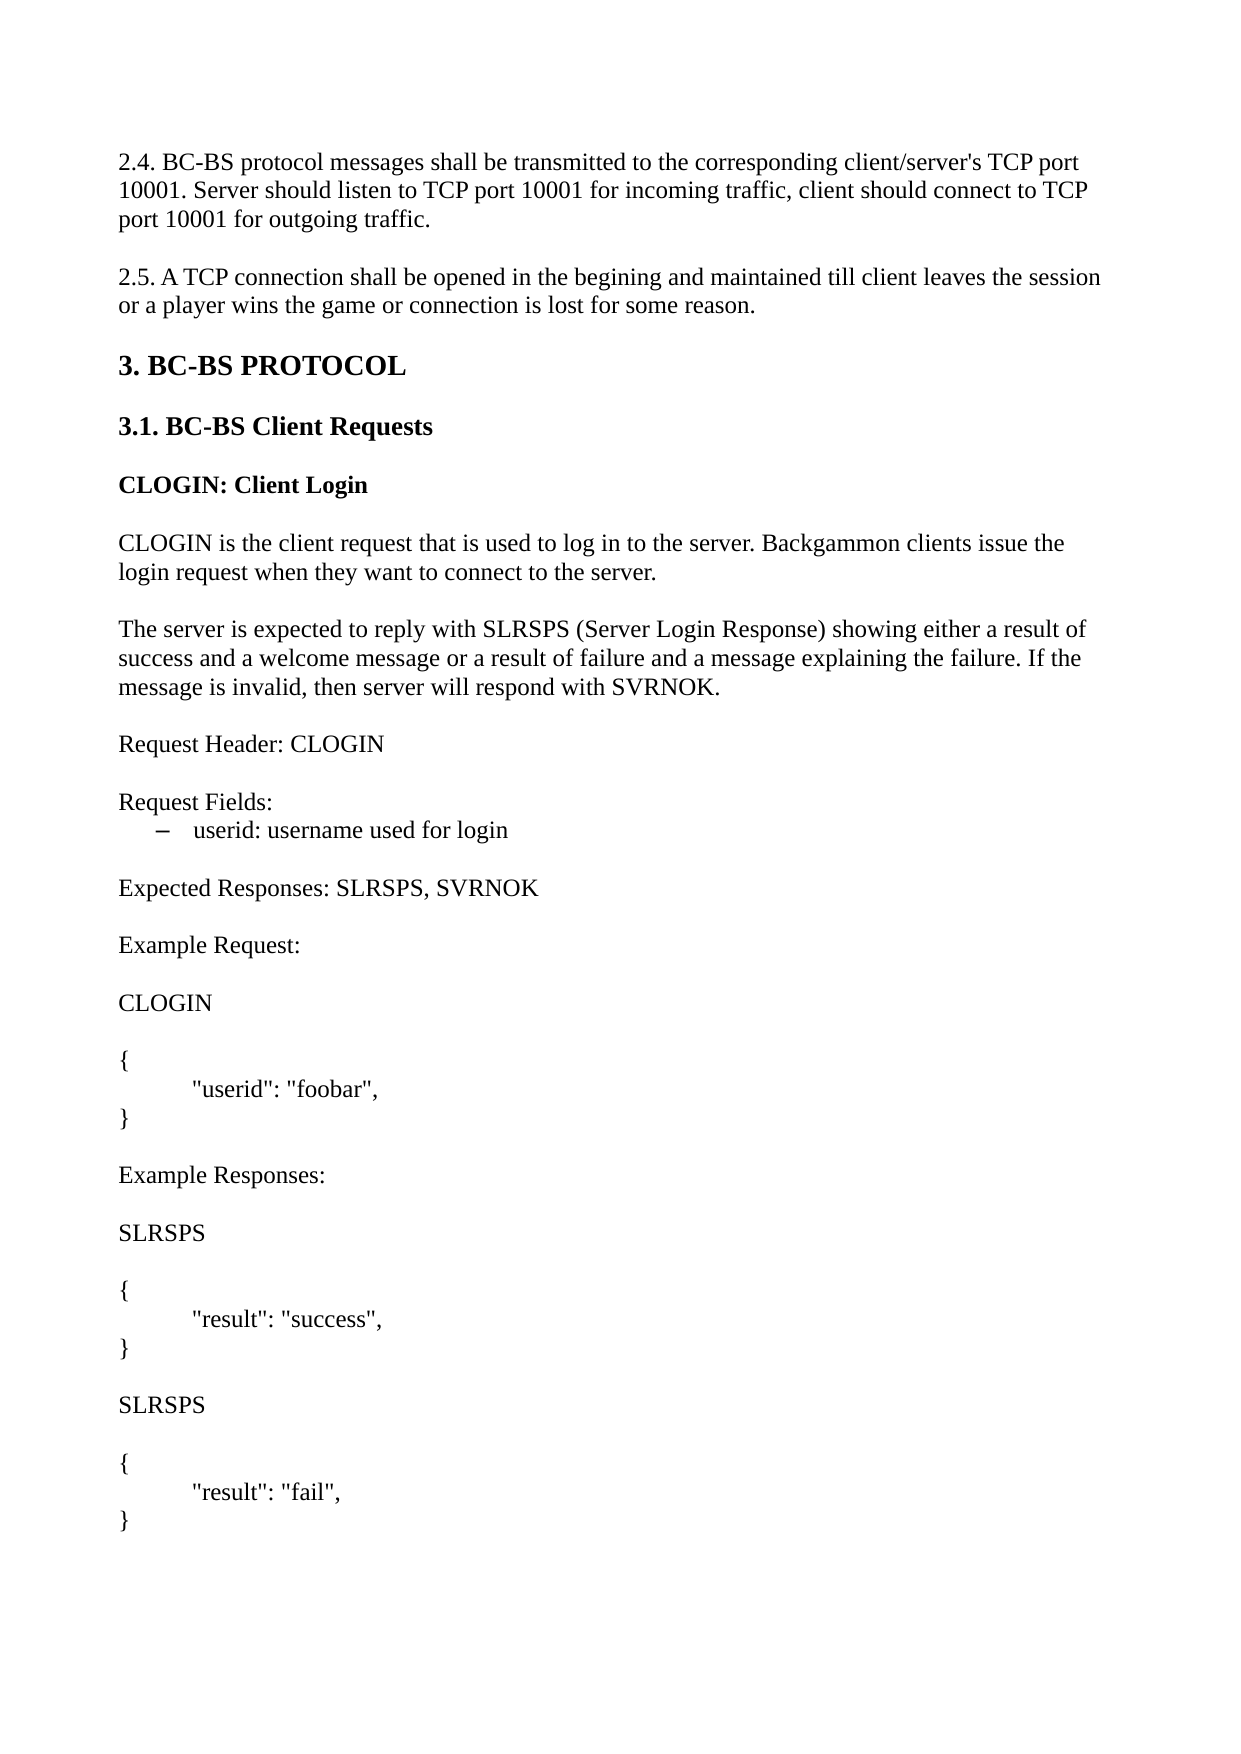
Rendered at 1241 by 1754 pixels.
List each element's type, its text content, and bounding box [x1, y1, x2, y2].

text } [118, 1505, 1122, 1534]
list userid: username used for login [156, 815, 1122, 844]
text CLOGIN [118, 988, 1122, 1017]
text Example Responses: [118, 1160, 1122, 1189]
text } [118, 1333, 1122, 1362]
text 3.1. BC-BS Client Requests [118, 410, 1122, 442]
text Request Header: CLOGIN [118, 729, 1122, 758]
text "userid": "foobar", [118, 1074, 1122, 1103]
text { [118, 1448, 1122, 1477]
text 3. BC-BS PROTOCOL [118, 348, 1122, 382]
text CLOGIN: Client Login [118, 470, 1122, 499]
text 2.5. A TCP connection shall be opened in the begining and maintained till client leaves the session or a player wins the game or connection is lost for some reason. [118, 262, 1122, 319]
text Expected Responses: SLRSPS, SVRNOK [118, 873, 1122, 902]
text { [118, 1275, 1122, 1304]
text SLRSPS [118, 1218, 1122, 1247]
text 2.4. BC-BS protocol messages shall be transmitted to the corresponding client/server's TCP port 10001. Server should listen to TCP port 10001 for incoming traffic, client should connect to TCP port 10001 for outgoing traffic. [118, 147, 1122, 233]
text CLOGIN is the client request that is used to log in to the server. Backgammon clients issue the login request when they want to connect to the server. [118, 528, 1122, 585]
text Example Request: [118, 930, 1122, 959]
text SLRSPS [118, 1390, 1122, 1419]
text { [118, 1045, 1122, 1074]
text } [118, 1103, 1122, 1132]
text Request Fields: [118, 787, 1122, 815]
text "result": "success", [118, 1304, 1122, 1333]
text "result": "fail", [118, 1477, 1122, 1505]
text The server is expected to reply with SLRSPS (Server Login Response) showing either a result of success and a welcome message or a result of failure and a message explaining the failure. If the message is invalid, then server will respond with SVRNOK. [118, 614, 1122, 700]
